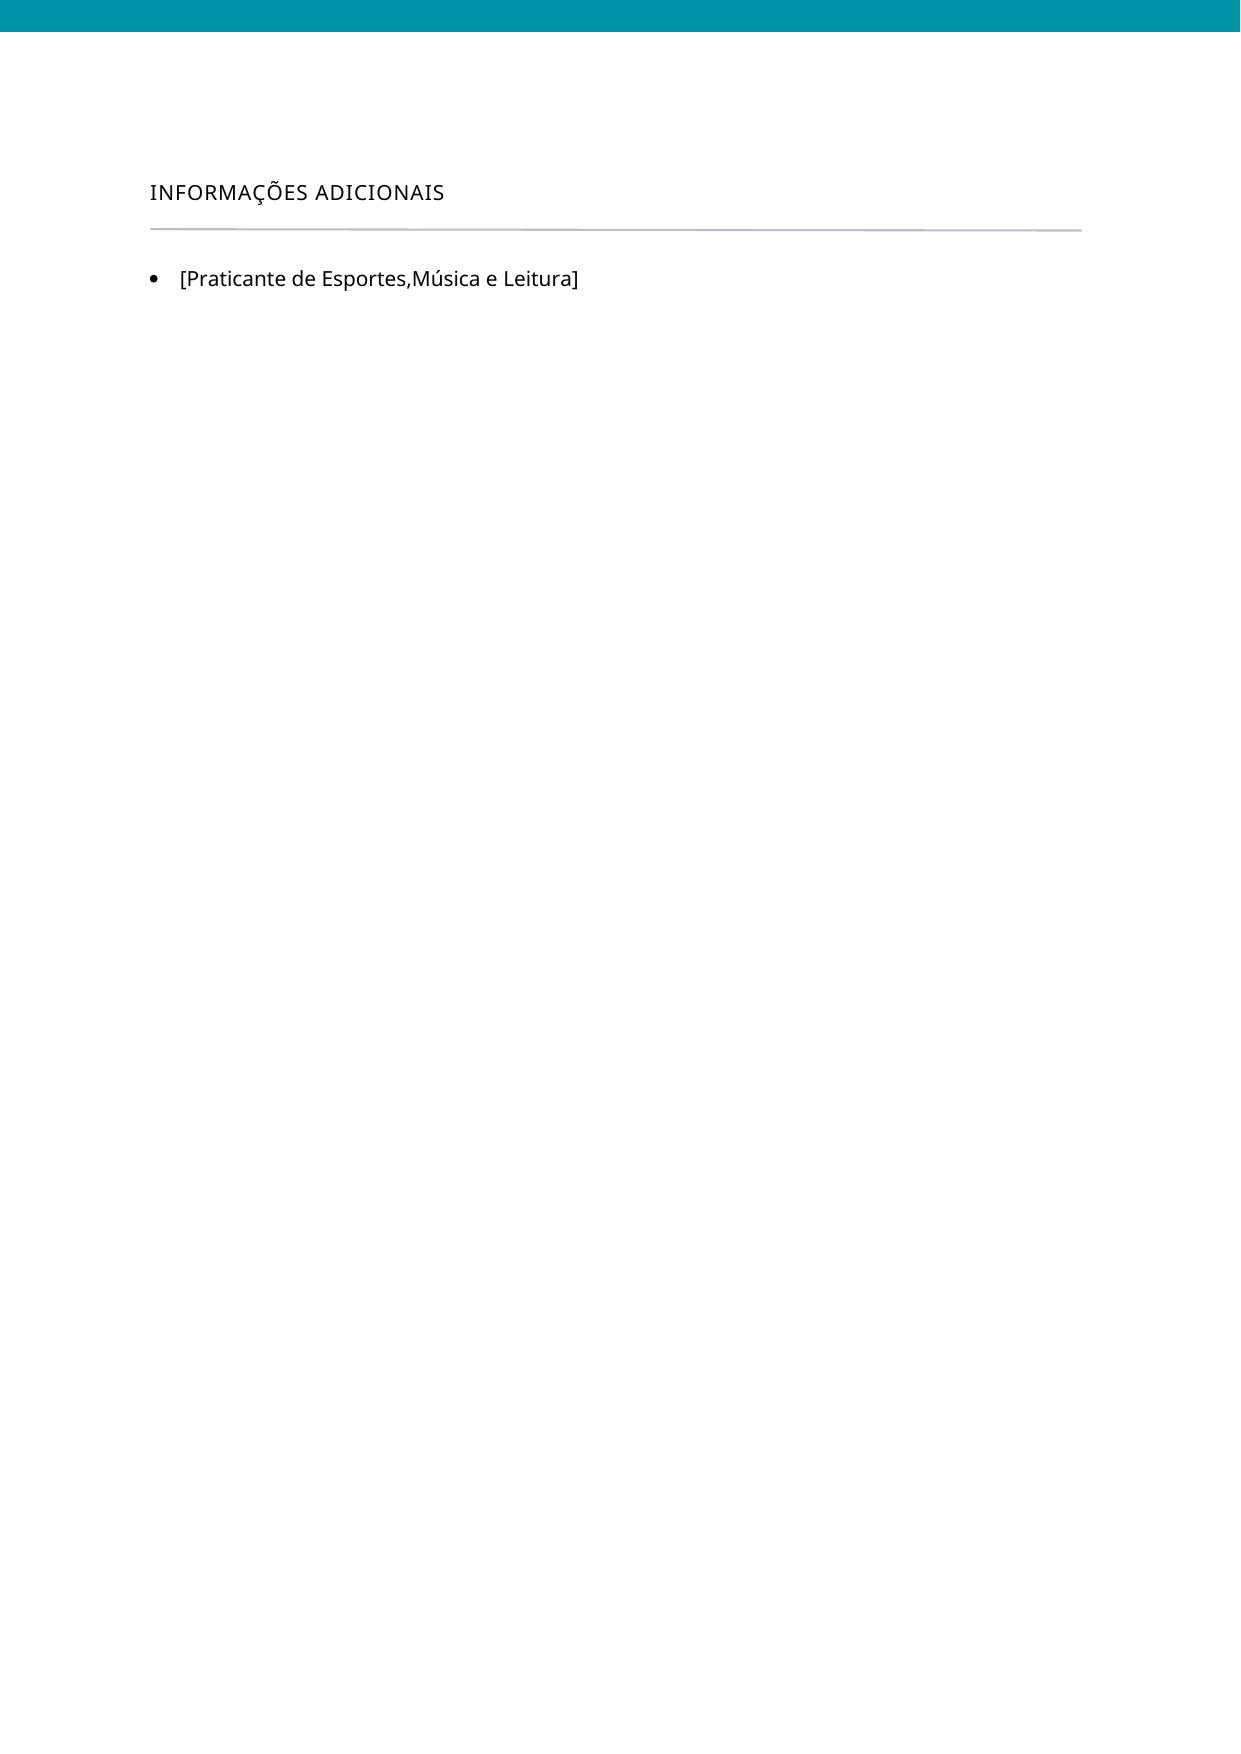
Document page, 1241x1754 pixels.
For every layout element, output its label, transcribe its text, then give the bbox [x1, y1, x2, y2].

list [Praticante de Esportes,Música e Leitura] [150, 264, 1090, 292]
picture [0, 0, 1241, 32]
text INFORMAÇÕES ADICIONAIS [150, 178, 1090, 207]
